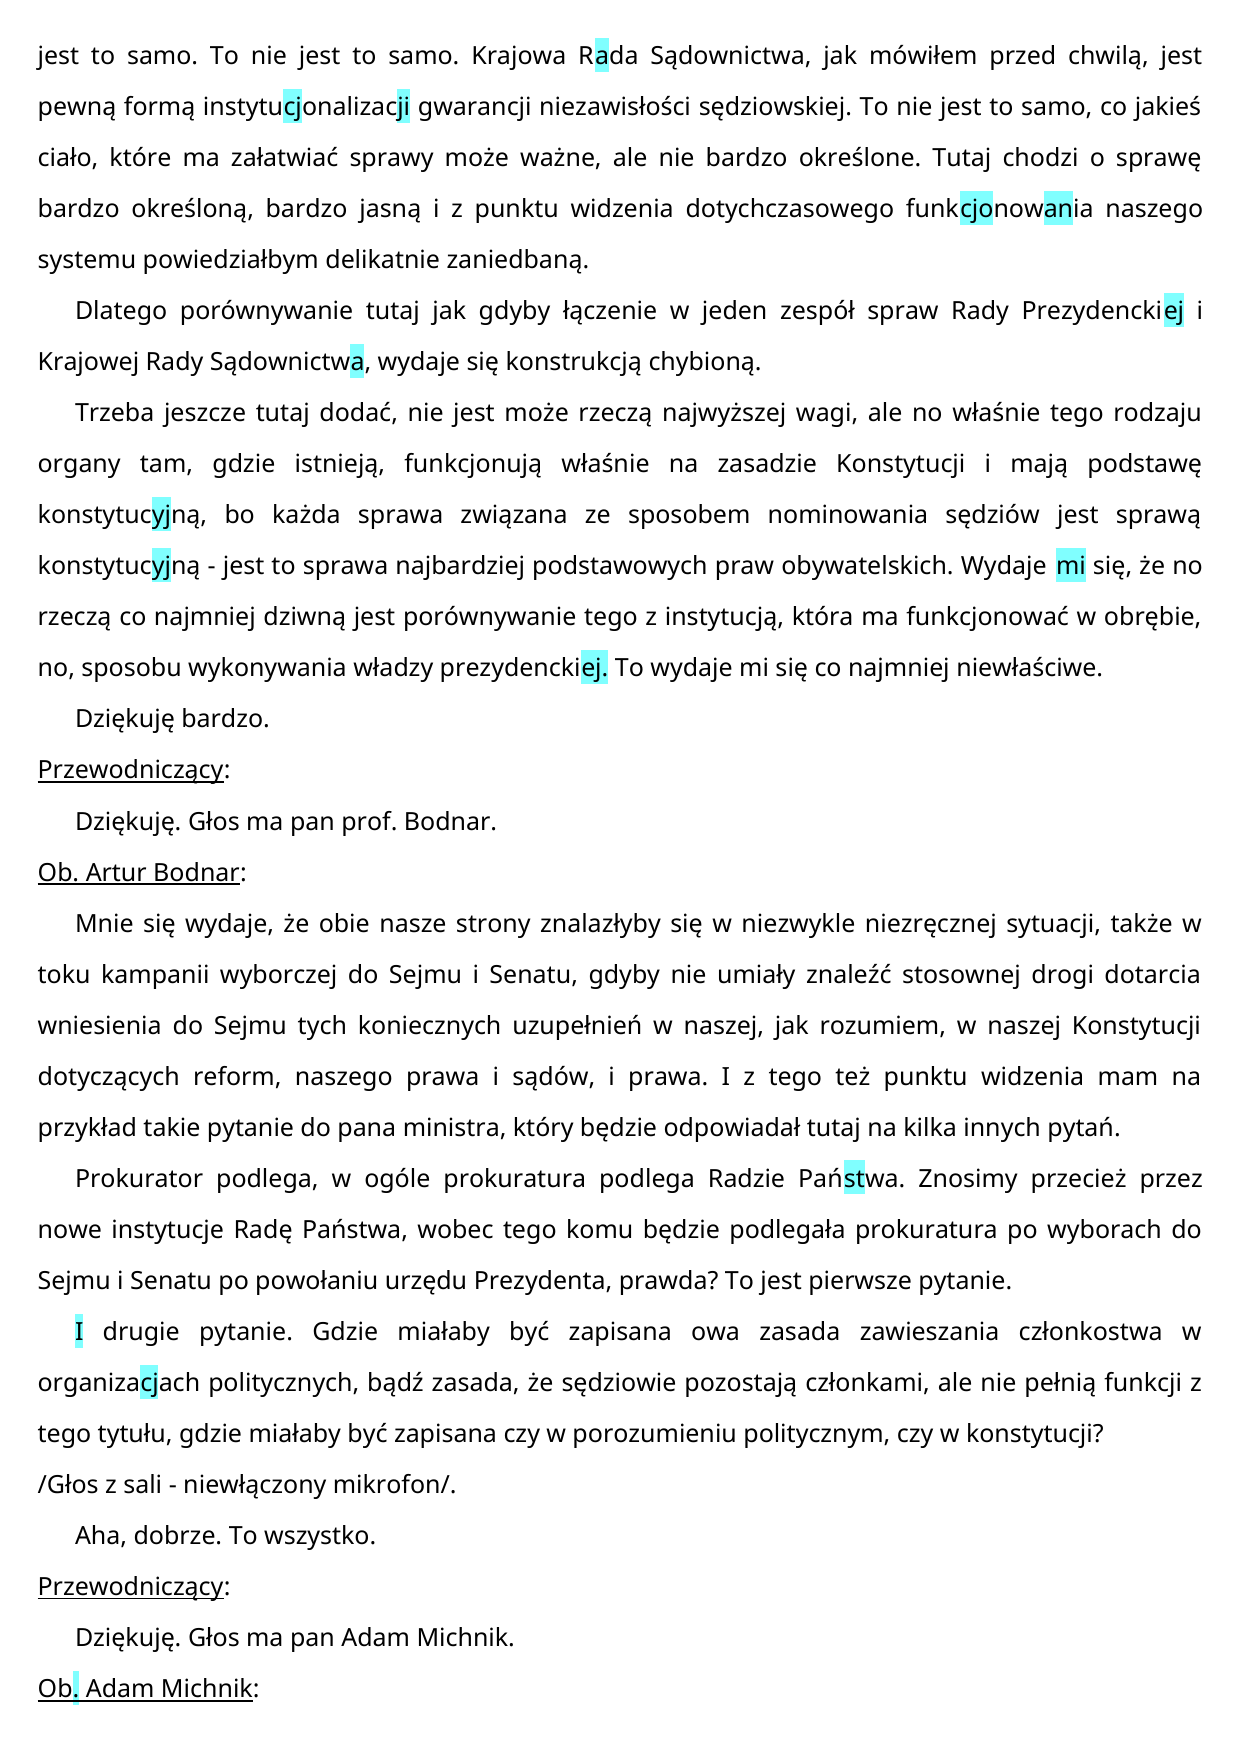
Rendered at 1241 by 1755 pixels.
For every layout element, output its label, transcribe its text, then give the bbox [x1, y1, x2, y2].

text Mnie się wydaje, że obie nasze strony znalazłyby się w niezwykle niezręcznej sytuacji, także w toku kampanii wyborczej do Sejmu i Senatu, gdyby nie umiały znaleźć stosownej drogi dotarcia wniesienia do Sejmu tych koniecznych uzupełnień w naszej, jak rozumiem, w naszej Konstytucji dotyczących reform, naszego prawa i sądów, i prawa. I z tego też punktu widzenia mam na przykład takie pytanie do pana ministra, który będzie odpowiadał tutaj na kilka innych pytań. [37, 905, 1203, 1143]
text Ob. Artur Bodnar: [37, 854, 1203, 888]
text Przewodniczący: [37, 1569, 1203, 1603]
text Przewodniczący: [37, 752, 1203, 786]
text Dziękuję. Głos ma pan Adam Michnik. [37, 1620, 1203, 1654]
text Dlatego porównywanie tutaj jak gdyby łączenie w jeden zespół spraw Rady Prezydenckiej i Krajowej Rady Sądownictwa, wydaje się konstrukcją chybioną. [37, 293, 1203, 378]
text jest to samo. To nie jest to samo. Krajowa Rada Sądownictwa, jak mówiłem przed chwilą, jest pewną formą instytucjonalizacji gwarancji niezawisłości sędziowskiej. To nie jest to samo, co jakieś ciało, które ma załatwiać sprawy może ważne, ale nie bardzo określone. Tutaj chodzi o sprawę bardzo określoną, bardzo jasną i z punktu widzenia dotychczasowego funkcjonowania naszego systemu powiedziałbym delikatnie zaniedbaną. [37, 37, 1203, 276]
text Dziękuję. Głos ma pan prof. Bodnar. [37, 803, 1203, 837]
text Trzeba jeszcze tutaj dodać, nie jest może rzeczą najwyższej wagi, ale no właśnie tego rodzaju organy tam, gdzie istnieją, funkcjonują właśnie na zasadzie Konstytucji i mają podstawę konstytucyjną, bo każda sprawa związana ze sposobem nominowania sędziów jest sprawą konstytucyjną - jest to sprawa najbardziej podstawowych praw obywatelskich. Wydaje mi się, że no rzeczą co najmniej dziwną jest porównywanie tego z instytucją, która ma funkcjonować w obrębie, no, sposobu wykonywania władzy prezydenckiej. To wydaje mi się co najmniej niewłaściwe. [37, 395, 1203, 684]
text /Głos z sali - niewłączony mikrofon/. [37, 1467, 1203, 1501]
text Aha, dobrze. To wszystko. [37, 1518, 1203, 1552]
text Dziękuję bardzo. [37, 701, 1203, 735]
text Ob. Adam Michnik: [37, 1671, 1203, 1705]
text I drugie pytanie. Gdzie miałaby być zapisana owa zasada zawieszania członkostwa w organizacjach politycznych, bądź zasada, że sędziowie pozostają członkami, ale nie pełnią funkcji z tego tytułu, gdzie miałaby być zapisana czy w porozumieniu politycznym, czy w konstytucji? [37, 1313, 1203, 1450]
text Prokurator podlega, w ogóle prokuratura podlega Radzie Państwa. Znosimy przecież przez nowe instytucje Radę Państwa, wobec tego komu będzie podlegała prokuratura po wyborach do Sejmu i Senatu po powołaniu urzędu Prezydenta, prawda? To jest pierwsze pytanie. [37, 1160, 1203, 1297]
